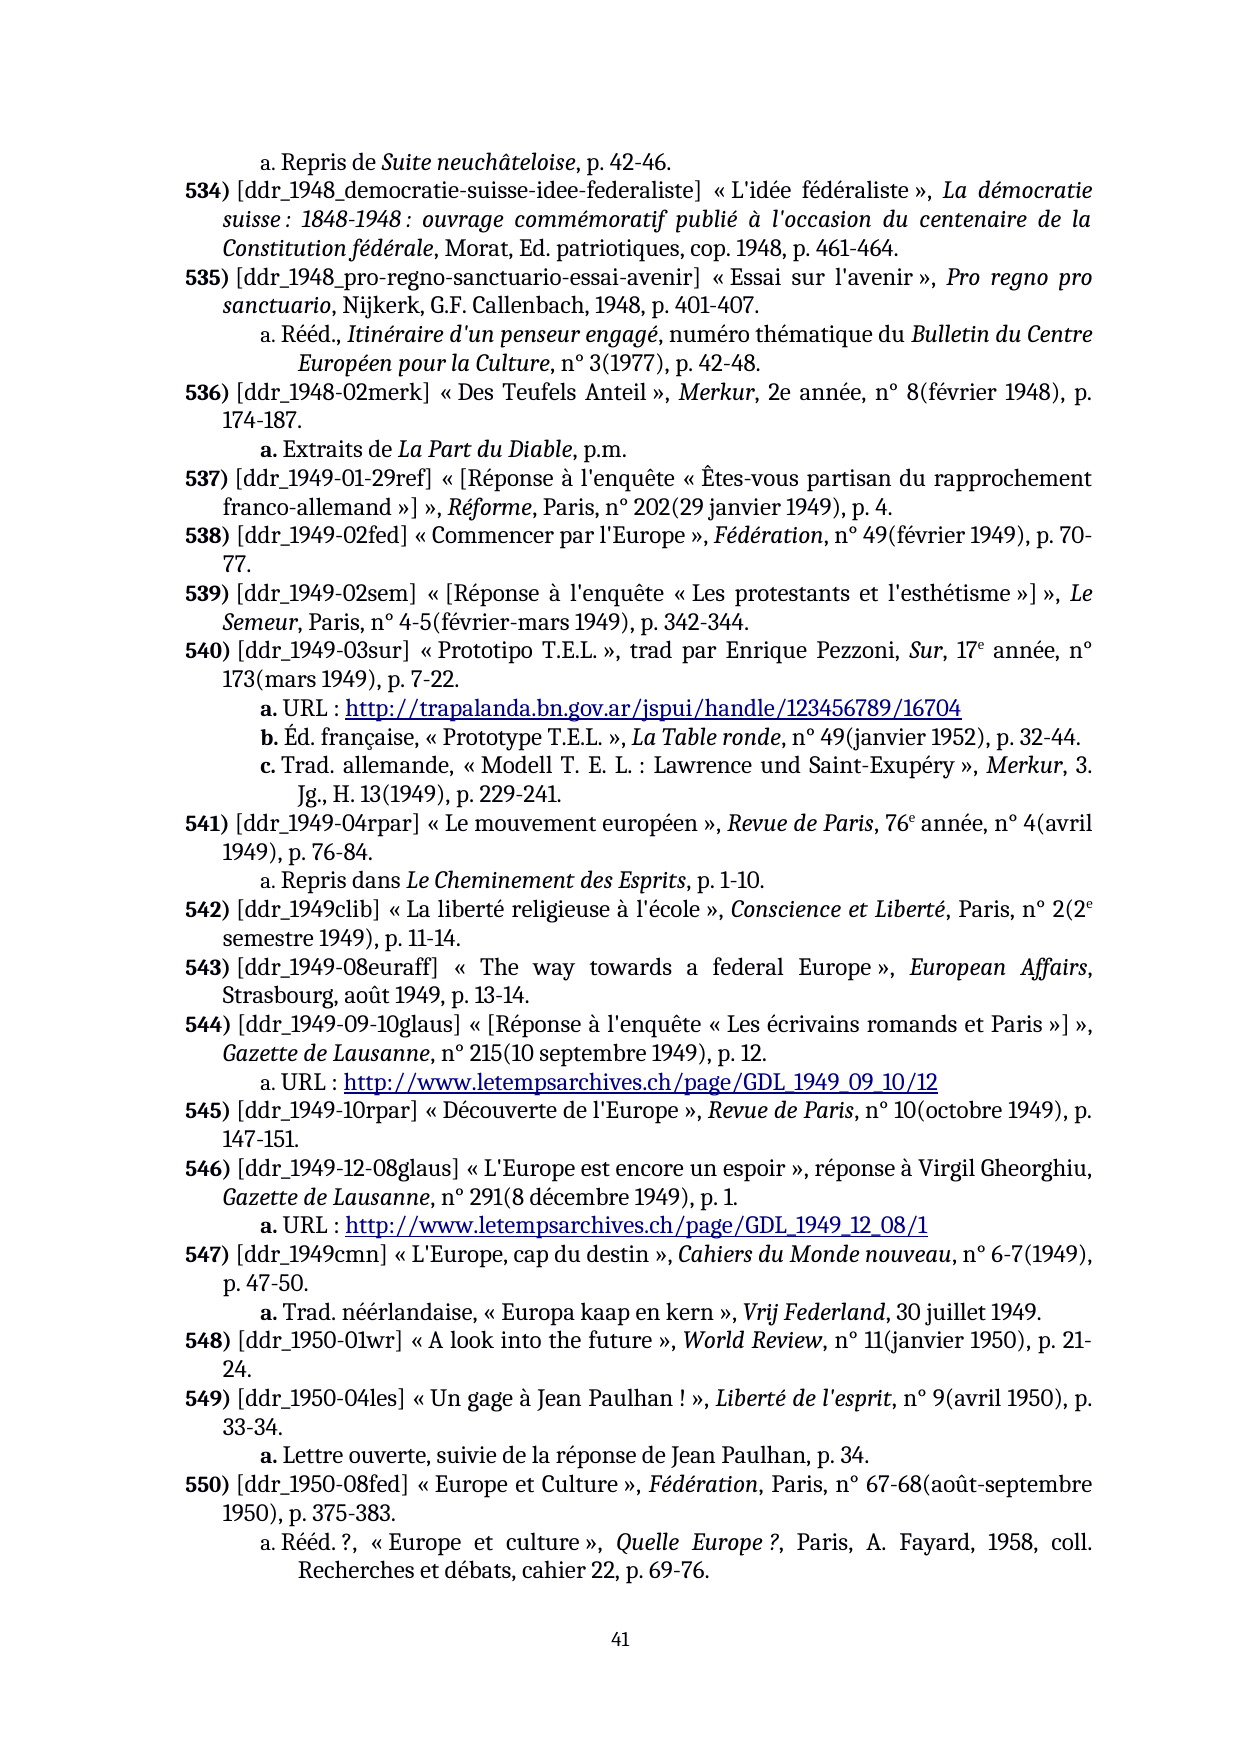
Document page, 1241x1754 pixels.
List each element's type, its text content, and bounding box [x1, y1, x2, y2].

list [ddr_1949-02sem] « [Réponse à l'enquête « Les protestants et l'esthétisme »] », Le Semeur, Paris, n° 4-5(février-mars 1949), p. 342-344. [185, 579, 1093, 636]
list Repris de Suite neuchâteloise, p. 42-46. [260, 148, 1093, 176]
list URL : http://www.letempsarchives.ch/page/GDL_1949_12_08/1 [260, 1211, 1093, 1240]
list [ddr_1948_pro-regno-sanctuario-essai-avenir] « Essai sur l'avenir », Pro regno pro sanctuario, Nijkerk, G.F. Callenbach, 1948, p. 401-407. [185, 263, 1093, 320]
list [ddr_1949-04rpar] « Le mouvement européen », Revue de Paris, 76e année, n° 4(avril 1949), p. 76-84. [185, 809, 1093, 866]
list Trad. allemande, « Modell T. E. L. : Lawrence und Saint-Exupéry », Merkur, 3. Jg., H. 13(1949), p. 229-241. [260, 751, 1093, 809]
list Éd. française, « Prototype T.E.L. », La Table ronde, n° 49(janvier 1952), p. 32-44. [260, 723, 1093, 751]
list [ddr_1949-10rpar] « Découverte de l'Europe », Revue de Paris, n° 10(octobre 1949), p. 147-151. [185, 1096, 1093, 1154]
list [ddr_1949-02fed] « Commencer par l'Europe », Fédération, n° 49(février 1949), p. 70-77. [185, 521, 1093, 579]
list [ddr_1949cmn] « L'Europe, cap du destin », Cahiers du Monde nouveau, n° 6-7(1949), p. 47-50. [185, 1240, 1093, 1298]
list [ddr_1949-12-08glaus] « L'Europe est encore un espoir », réponse à Virgil Gheorghiu, Gazette de Lausanne, n° 291(8 décembre 1949), p. 1. [185, 1154, 1093, 1211]
list Extraits de La Part du Diable, p.m. [260, 435, 1093, 464]
list [ddr_1949-03sur] « Prototipo T.E.L. », trad par Enrique Pezzoni, Sur, 17e année, n° 173(mars 1949), p. 7-22. [185, 636, 1093, 694]
list Rééd. ?, « Europe et culture », Quelle Europe ?, Paris, A. Fayard, 1958, coll. Recherches et débats, cahier 22, p. 69-76. [260, 1528, 1093, 1585]
list Lettre ouverte, suivie de la réponse de Jean Paulhan, p. 34. [260, 1441, 1093, 1470]
list Repris dans Le Cheminement des Esprits, p. 1-10. [260, 866, 1093, 895]
list [ddr_1949-08euraff] « The way towards a federal Europe », European Affairs, Strasbourg, août 1949, p. 13-14. [185, 953, 1093, 1010]
list [ddr_1950-04les] « Un gage à Jean Paulhan ! », Liberté de l'esprit, n° 9(avril 1950), p. 33-34. [185, 1384, 1093, 1441]
list [ddr_1949-09-10glaus] « [Réponse à l'enquête « Les écrivains romands et Paris »] », Gazette de Lausanne, n° 215(10 septembre 1949), p. 12. [185, 1010, 1093, 1068]
list [ddr_1950-01wr] « A look into the future », World Review, n° 11(janvier 1950), p. 21-24. [185, 1326, 1093, 1384]
list [ddr_1949clib] « La liberté religieuse à l'école », Conscience et Liberté, Paris, n° 2(2e semestre 1949), p. 11-14. [185, 895, 1093, 953]
list [ddr_1948-02merk] « Des Teufels Anteil », Merkur, 2e année, n° 8(février 1948), p. 174-187. [185, 378, 1093, 435]
list [ddr_1950-08fed] « Europe et Culture », Fédération, Paris, n° 67-68(août-septembre 1950), p. 375-383. [185, 1470, 1093, 1528]
list Trad. néérlandaise, « Europa kaap en kern », Vrij Federland, 30 juillet 1949. [260, 1298, 1093, 1326]
list [ddr_1949-01-29ref] « [Réponse à l'enquête « Êtes-vous partisan du rapprochement franco-allemand »] », Réforme, Paris, n° 202(29 janvier 1949), p. 4. [185, 464, 1093, 521]
list [ddr_1948_democratie-suisse-idee-federaliste] « L'idée fédéraliste », La démocratie suisse : 1848-1948 : ouvrage commémoratif publié à l'occasion du centenaire de la Constitution fédérale, Morat, Ed. patriotiques, cop. 1948, p. 461-464. [185, 176, 1093, 263]
list URL : http://trapalanda.bn.gov.ar/jspui/handle/123456789/16704 [260, 694, 1093, 723]
list Rééd., Itinéraire d'un penseur engagé, numéro thématique du Bulletin du Centre Européen pour la Culture, n° 3(1977), p. 42-48. [260, 320, 1093, 378]
list URL : http://www.letempsarchives.ch/page/GDL_1949_09_10/12 [260, 1068, 1093, 1096]
